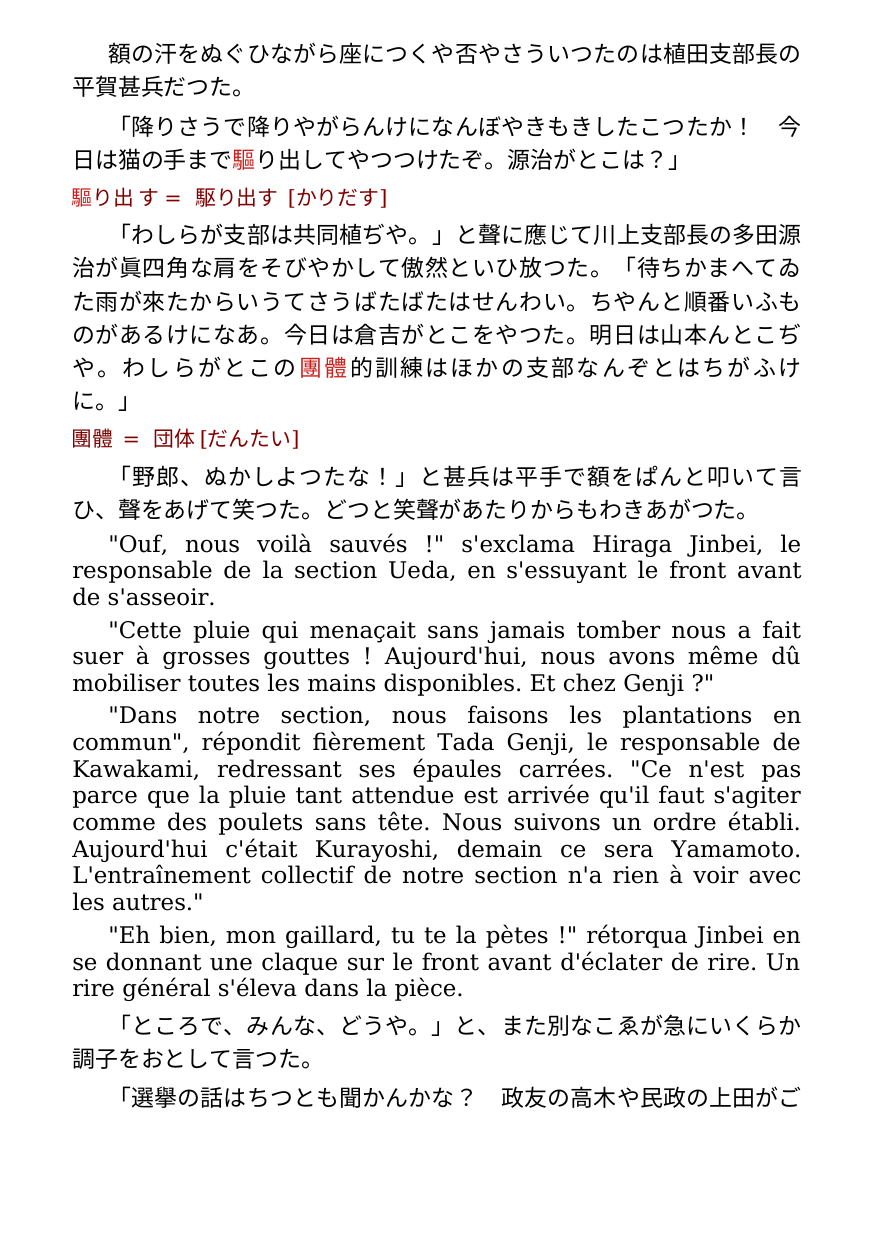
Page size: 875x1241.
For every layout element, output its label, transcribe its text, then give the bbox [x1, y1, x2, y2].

text 「ところで、みんな、どうや。」と、また別なこゑが急にいくらか調子をおとして言つた。 [72, 1008, 802, 1074]
text 「野郎、ぬかしよつたな！」と甚兵は平手で額をぱんと叩いて言ひ、聲をあげて笑つた。どつと笑聲があたりからもわきあがつた。 [72, 458, 802, 525]
text 「降りさうで降りやがらんけになんぼやきもきしたこつたか！ 今日は猫の手まで驅り出してやつつけたぞ。源治がとこは？」 [72, 108, 802, 175]
text "Dans notre section, nous faisons les plantations en commun", répondit fièrement Tada Genji, le responsable de Kawakami, redressant ses épaules carrées. "Ce n'est pas parce que la pluie tant attendue est arrivée qu'il faut s'agiter comme des poulets sans tête. Nous suivons un ordre établi. Aujourd'hui c'était Kurayoshi, demain ce sera Yamamoto. L'entraînement collectif de notre section n'a rien à voir avec les autres." [72, 703, 802, 916]
text "Ouf, nous voilà sauvés !" s'exclama Hiraga Jinbei, le responsable de la section Ueda, en s'essuyant le front avant de s'asseoir. [72, 531, 802, 611]
text "Eh bien, mon gaillard, tu te la pètes !" rétorqua Jinbei en se donnant une claque sur le front avant d'éclater de rire. Un rire général s'éleva dans la pièce. [72, 922, 802, 1002]
text 團體 = 団体 [だんたい] [71, 422, 803, 452]
text "Cette pluie qui menaçait sans jamais tomber nous a fait suer à grosses gouttes ! Aujourd'hui, nous avons même dû mobiliser toutes les mains disponibles. Et chez Genji ?" [72, 617, 802, 697]
text 「選擧の話はちつとも聞かんかな？ 政友の高木や民政の上田がご [72, 1080, 802, 1113]
text 「わしらが支部は共同植ぢや。」と聲に應じて川上支部長の多田源治が眞四角な肩をそびやかして傲然といひ放つた。「待ちかまへてゐた雨が來たからいうてさうばたばたはせんわい。ちやんと順番いふものがあるけになあ。今日は倉吉がとこをやつた。明日は山本んとこぢや。わしらがとこの團體的訓練はほかの支部なんぞとはちがふけに。」 [72, 217, 802, 416]
text 驅り出 す = 駆り出す [かりだす] [71, 181, 803, 211]
text 額の汗をぬぐひながら座につくや否やさういつたのは植田支部長の平賀甚兵だつた。 [72, 36, 802, 102]
